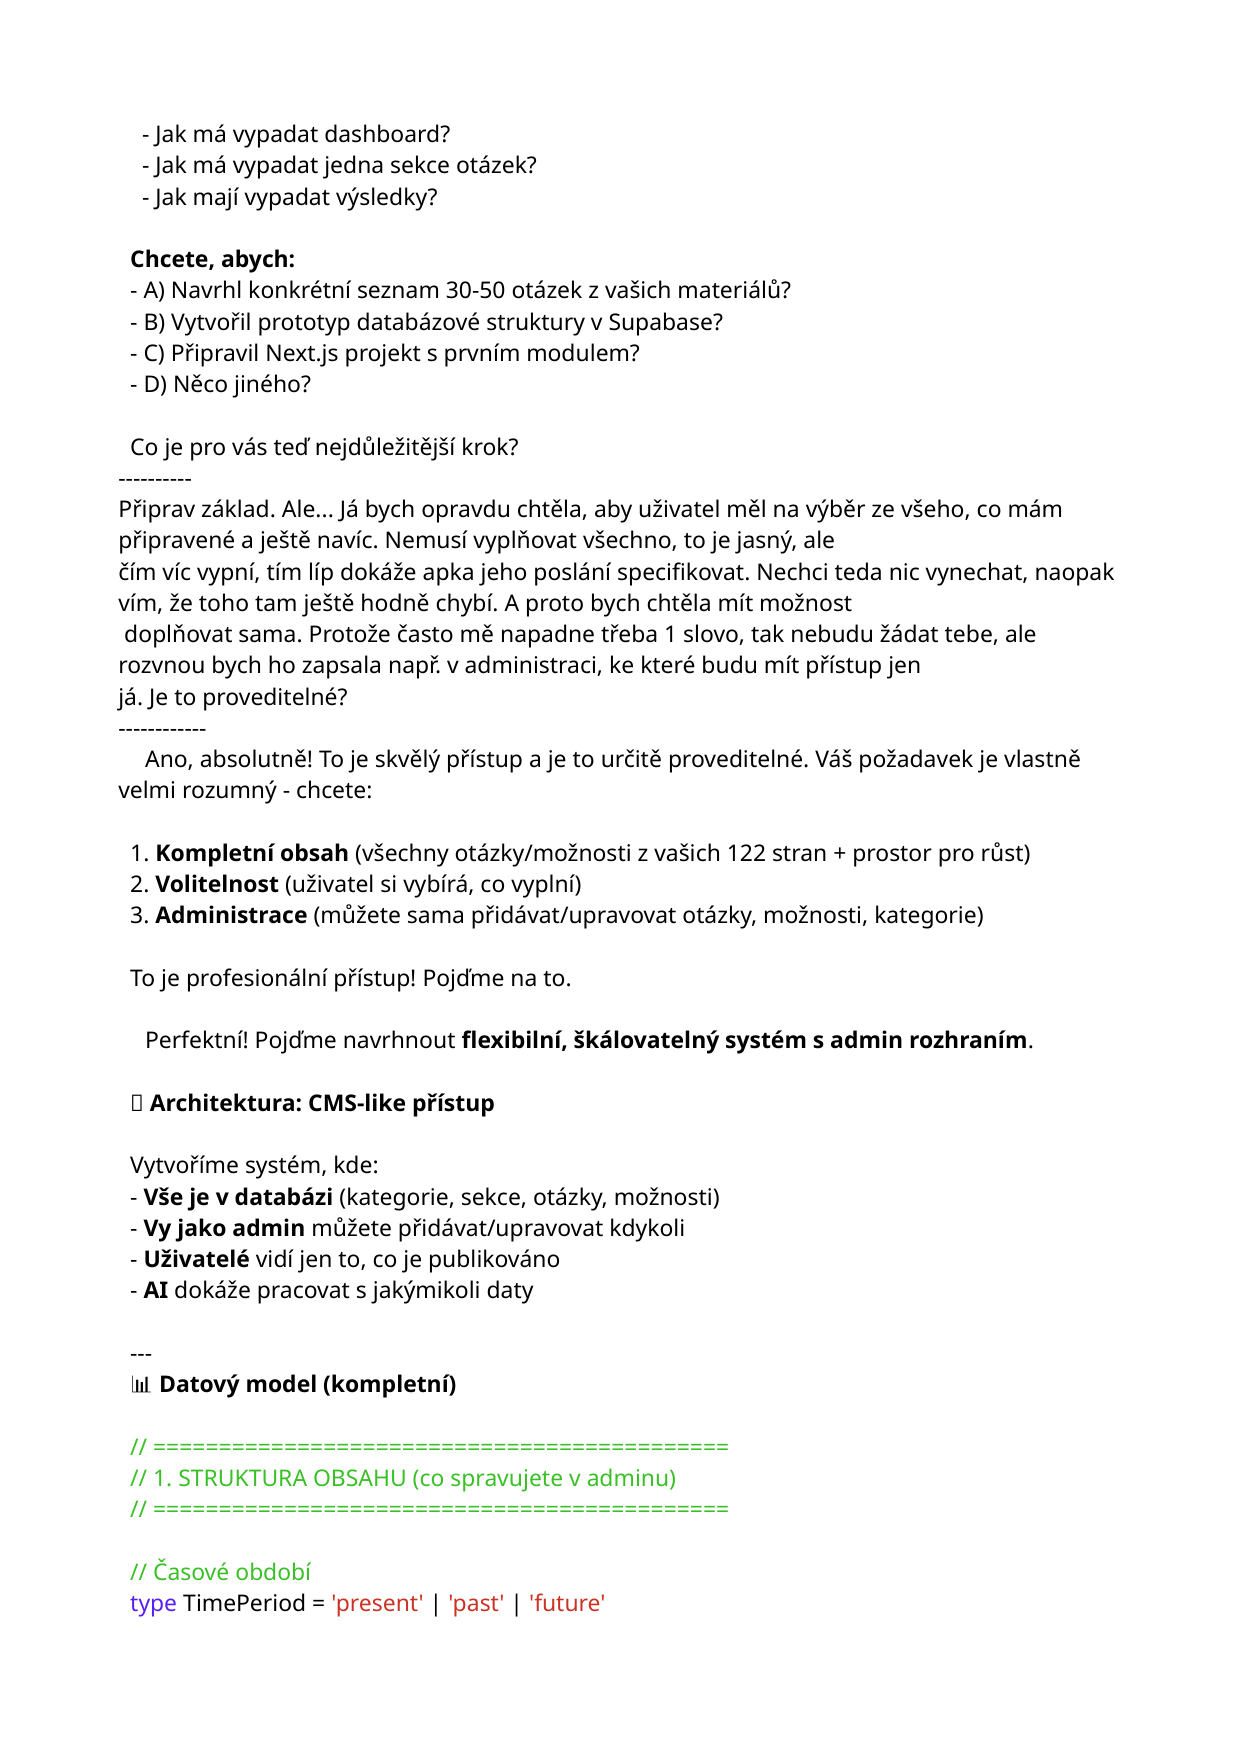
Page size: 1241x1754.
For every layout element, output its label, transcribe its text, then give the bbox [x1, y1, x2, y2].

text Co je pro vás teď nejdůležitější krok? [118, 431, 1122, 462]
text --- [118, 1337, 1122, 1368]
text To je profesionální přístup! Pojďme na to. [118, 962, 1122, 993]
text 2. Volitelnost (uživatel si vybírá, co vyplní) [118, 868, 1122, 899]
text - A) Navrhl konkrétní seznam 30-50 otázek z vašich materiálů? [118, 274, 1122, 306]
text Chcete, abych: [118, 243, 1122, 274]
text - B) Vytvořil prototyp databázové struktury v Supabase? [118, 306, 1122, 337]
text // ============================================ [118, 1431, 1122, 1462]
text - Uživatelé vidí jen to, co je publikováno [118, 1243, 1122, 1274]
text doplňovat sama. Protože často mě napadne třeba 1 slovo, tak nebudu žádat tebe, ale rozvnou bych ho zapsala např. v administraci, ke které budu mít přístup jen [118, 618, 1122, 681]
text ⏺ Ano, absolutně! To je skvělý přístup a je to určitě proveditelné. Váš požadavek je vlastně velmi rozumný - chcete: [118, 743, 1122, 806]
text - Vše je v databázi (kategorie, sekce, otázky, možnosti) [118, 1181, 1122, 1212]
text Připrav základ. Ale... Já bych opravdu chtěla, aby uživatel měl na výběr ze všeho, co mám připravené a ještě navíc. Nemusí vyplňovat všechno, to je jasný, ale [118, 493, 1122, 556]
text 🎯 Architektura: CMS-like přístup [118, 1087, 1122, 1118]
text - D) Něco jiného? [118, 368, 1122, 399]
text Vytvoříme systém, kde: [118, 1149, 1122, 1181]
text - Jak má vypadat jedna sekce otázek? [118, 149, 1122, 181]
text type TimePeriod = 'present' | 'past' | 'future' [118, 1587, 1122, 1618]
text 1. Kompletní obsah (všechny otázky/možnosti z vašich 122 stran + prostor pro růst) [118, 837, 1122, 868]
text 📊 Datový model (kompletní) [118, 1368, 1122, 1399]
text - Jak mají vypadat výsledky? [118, 181, 1122, 212]
text já. Je to proveditelné? [118, 681, 1122, 712]
text 3. Administrace (můžete sama přidávat/upravovat otázky, možnosti, kategorie) [118, 899, 1122, 931]
text ⏺ Perfektní! Pojďme navrhnout flexibilní, škálovatelný systém s admin rozhraním. [118, 1024, 1122, 1056]
text ------------ [118, 712, 1122, 743]
text - Jak má vypadat dashboard? [118, 118, 1122, 149]
text // 1. STRUKTURA OBSAHU (co spravujete v adminu) [118, 1462, 1122, 1493]
text čím víc vypní, tím líp dokáže apka jeho poslání specifikovat. Nechci teda nic vynechat, naopak vím, že toho tam ještě hodně chybí. A proto bych chtěla mít možnost [118, 556, 1122, 618]
text - C) Připravil Next.js projekt s prvním modulem? [118, 337, 1122, 368]
text // Časové období [118, 1556, 1122, 1587]
text - Vy jako admin můžete přidávat/upravovat kdykoli [118, 1212, 1122, 1243]
text ---------- [118, 462, 1122, 493]
text // ============================================ [118, 1493, 1122, 1524]
text - AI dokáže pracovat s jakýmikoli daty [118, 1274, 1122, 1306]
